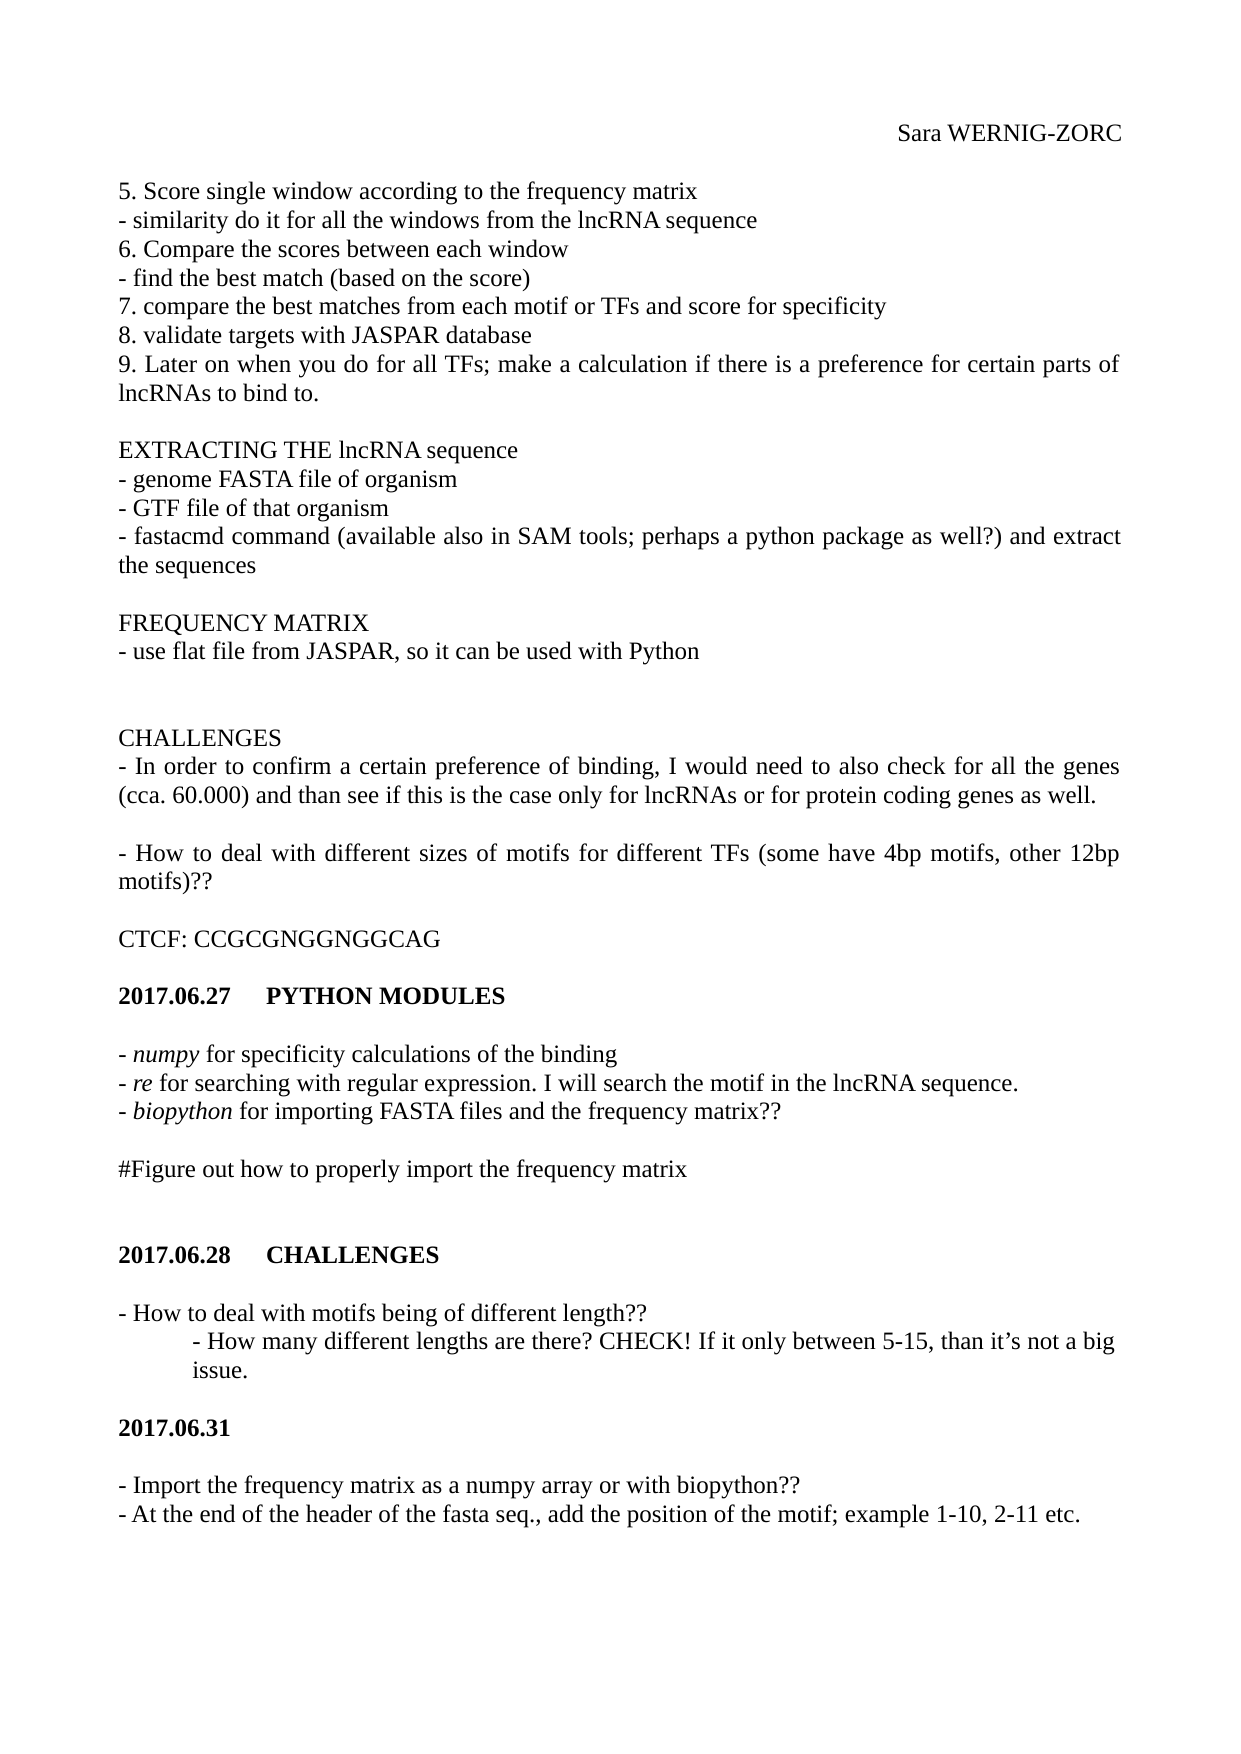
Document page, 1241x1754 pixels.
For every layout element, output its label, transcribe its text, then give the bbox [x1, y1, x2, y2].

text - How to deal with motifs being of different length?? [118, 1298, 1122, 1326]
text - Import the frequency matrix as a numpy array or with biopython?? [118, 1470, 1122, 1499]
text - At the end of the header of the fasta seq., add the position of the motif; example 1-10, 2-11 etc. [118, 1499, 1122, 1528]
text - re for searching with regular expression. I will search the motif in the lncRNA sequence. [118, 1068, 1122, 1096]
text - How to deal with different sizes of motifs for different TFs (some have 4bp motifs, other 12bp motifs)?? [118, 838, 1122, 895]
text 6. Compare the scores between each window [118, 234, 1122, 263]
text CTCF: CCGCGNGGNGGCAG [118, 924, 1122, 953]
text - biopython for importing FASTA files and the frequency matrix?? [118, 1096, 1122, 1125]
text - fastacmd command (available also in SAM tools; perhaps a python package as well?) and extract the sequences [118, 521, 1122, 579]
text - In order to confirm a certain preference of binding, I would need to also check for all the genes (cca. 60.000) and than see if this is the case only for lncRNAs or for protein coding genes as well. [118, 751, 1122, 809]
text FREQUENCY MATRIX [118, 608, 1122, 636]
text - use flat file from JASPAR, so it can be used with Python [118, 636, 1122, 665]
text - GTF file of that organism [118, 493, 1122, 521]
text 2017.06.31 [118, 1413, 1122, 1441]
text #Figure out how to properly import the frequency matrix [118, 1154, 1122, 1183]
text 7. compare the best matches from each motif or TFs and score for specificity [118, 291, 1122, 320]
text 5. Score single window according to the frequency matrix [118, 176, 1122, 205]
text 2017.06.28 CHALLENGES [118, 1240, 1122, 1269]
text - How many different lengths are there? CHECK! If it only between 5-15, than it’s not a big issue. [118, 1326, 1122, 1384]
text - similarity do it for all the windows from the lncRNA sequence [118, 205, 1122, 234]
text CHALLENGES [118, 723, 1122, 751]
text 9. Later on when you do for all TFs; make a calculation if there is a preference for certain parts of lncRNAs to bind to. [118, 349, 1122, 406]
text 8. validate targets with JASPAR database [118, 320, 1122, 349]
text - genome FASTA file of organism [118, 464, 1122, 493]
text - numpy for specificity calculations of the binding [118, 1039, 1122, 1068]
text EXTRACTING THE lncRNA sequence [118, 435, 1122, 464]
text - find the best match (based on the score) [118, 263, 1122, 291]
text 2017.06.27 PYTHON MODULES [118, 981, 1122, 1010]
